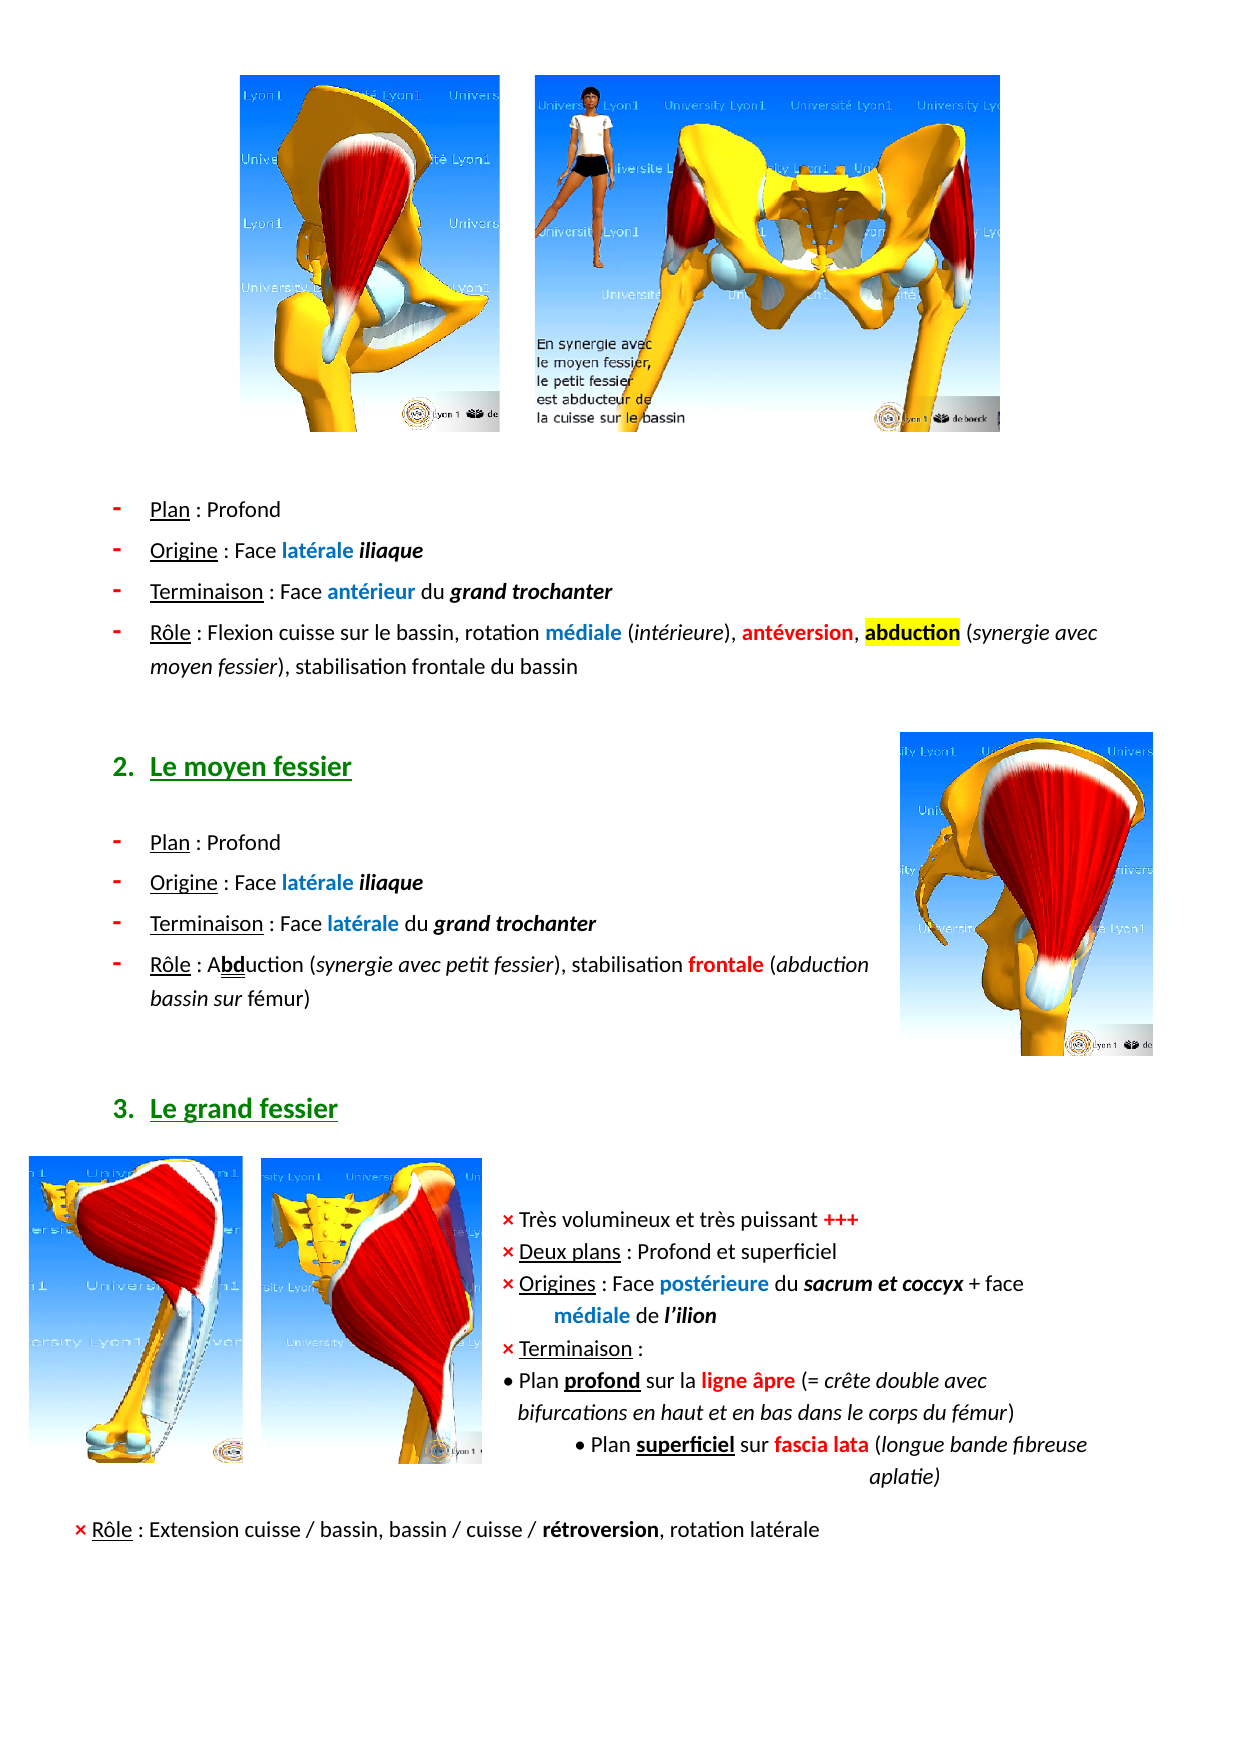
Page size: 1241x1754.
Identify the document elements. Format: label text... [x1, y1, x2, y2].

text × Très volumineux et très puissant +++ × Deux plans : Profond et superficiel × Origines : Face postérieure du sacrum et coccyx + face médiale de l’ilion × Terminaison : • Plan profond sur la ligne âpre (= crête double avec bifurcations en haut et en bas dans le corps du fémur) • Plan superficiel sur fascia lata (longue bande fibreuse aplatie) [150, 1205, 1165, 1491]
list Le moyen fessier [112, 748, 910, 784]
picture [910, 732, 1157, 1056]
list Terminaison : Face antérieur du grand trochanter [112, 571, 1165, 607]
list Terminaison : Face latérale du grand trochanter [112, 903, 910, 939]
list Rôle : Flexion cuisse sur le bassin, rotation médiale (intérieure), antéversion, abduction (synergie avec moyen fessier), stabilisation frontale du bassin [112, 612, 1165, 680]
list Plan : Profond [112, 822, 910, 857]
picture [271, 1158, 484, 1466]
list [1157, 822, 1165, 857]
picture [45, 1156, 248, 1465]
picture [239, 75, 500, 432]
text × Rôle : Extension cuisse / bassin, bassin / cuisse / rétroversion, rotation latérale [75, 1516, 1165, 1576]
list Plan : Profond [112, 489, 1165, 525]
list Le grand fessier [112, 1090, 1165, 1126]
list Rôle : Abduction (synergie avec petit fessier), stabilisation frontale (abduction bassin sur fémur) [112, 944, 910, 1012]
picture [534, 75, 1000, 432]
list Origine : Face latérale iliaque [112, 862, 910, 898]
list Origine : Face latérale iliaque [112, 530, 1165, 566]
